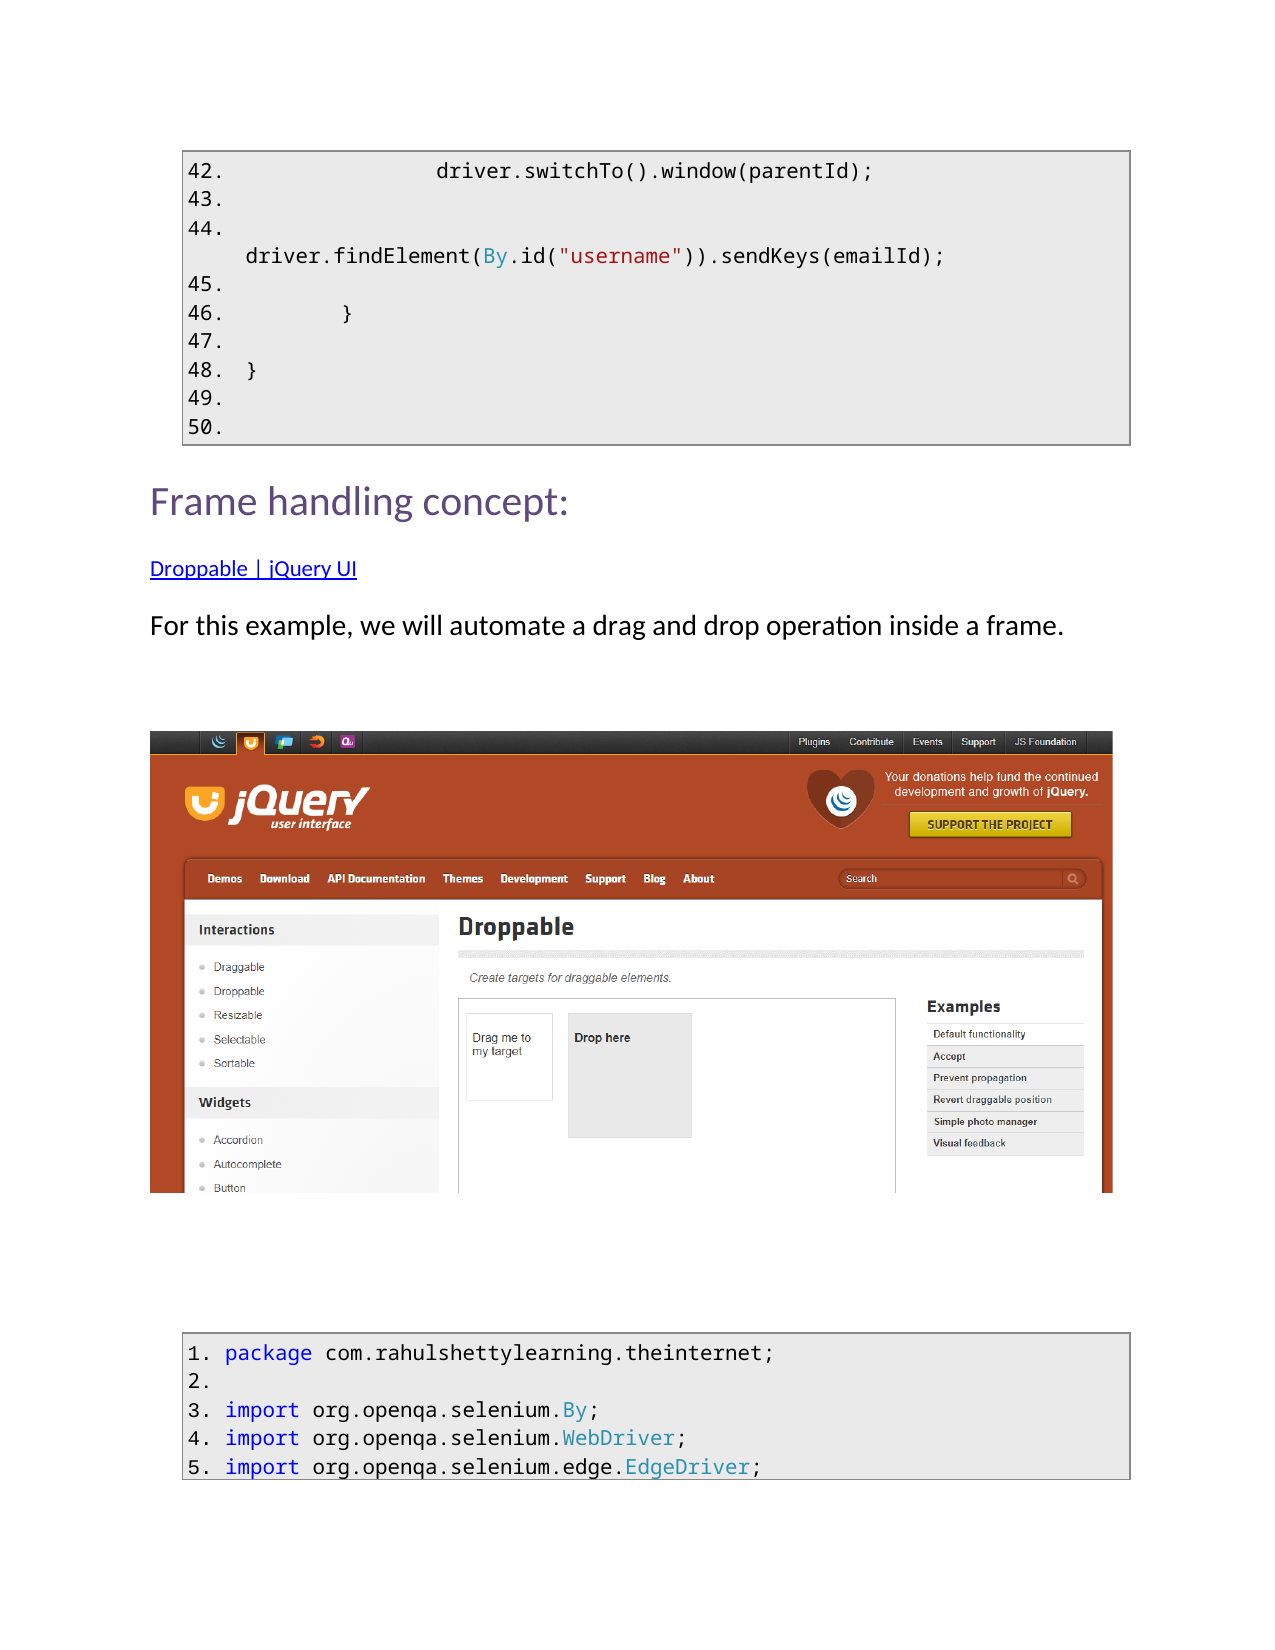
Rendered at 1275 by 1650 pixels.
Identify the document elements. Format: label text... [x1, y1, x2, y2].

list import org.openqa.selenium.By; [183, 1389, 1129, 1417]
list } [183, 349, 1129, 378]
list package com.rahulshettylearning.theinternet; [183, 1334, 1129, 1361]
list import org.openqa.selenium.WebDriver; [183, 1417, 1129, 1446]
picture [150, 731, 1113, 1193]
text Droppable | jQuery UI [150, 554, 1125, 582]
list driver.switchTo().window(parentId); [183, 152, 1129, 178]
text For this example, we will automate a drag and drop operation inside a frame. [150, 607, 1125, 643]
text Frame handling concept: [150, 475, 1125, 526]
list } [183, 292, 1129, 321]
list import org.openqa.selenium.edge.EdgeDriver; [183, 1446, 1129, 1479]
list driver.findElement(By.id("username")).sendKeys(emailId); [183, 207, 1129, 264]
